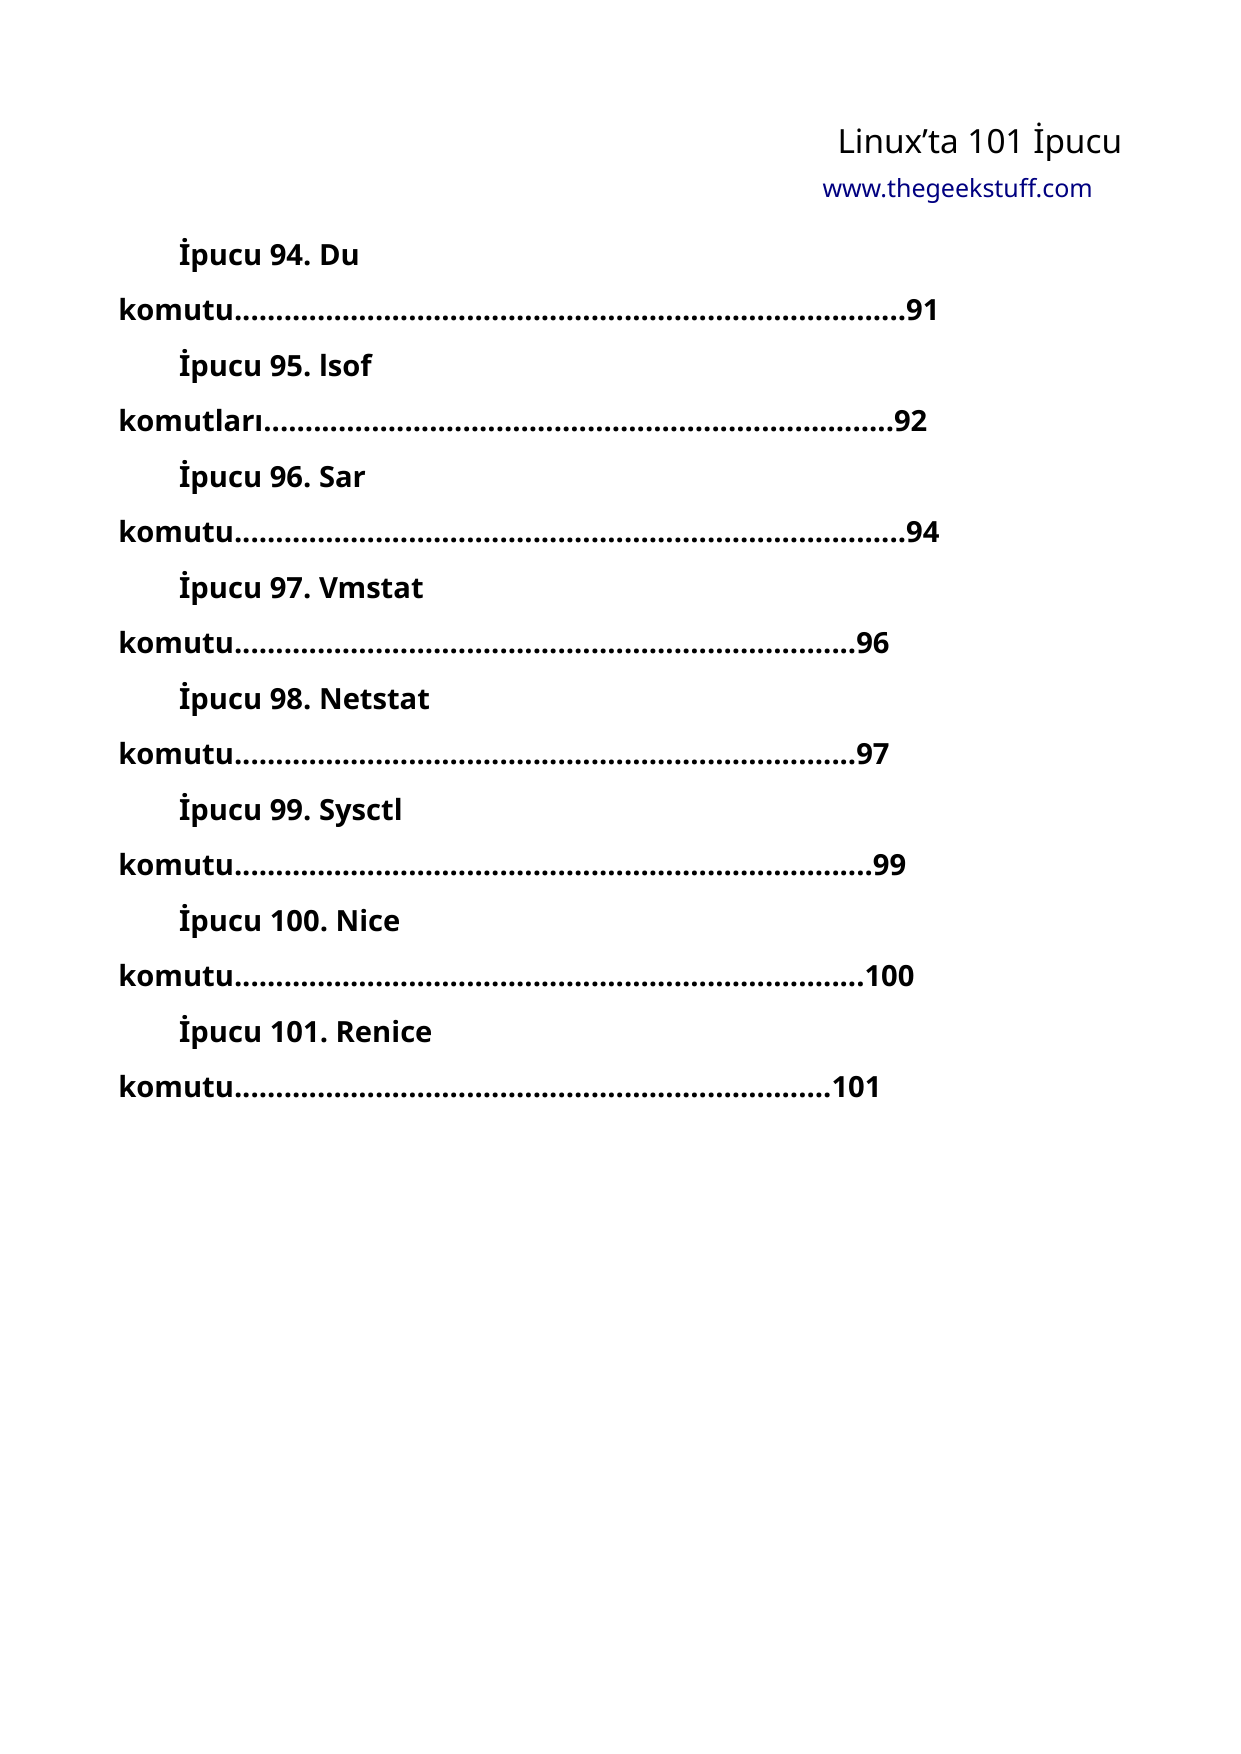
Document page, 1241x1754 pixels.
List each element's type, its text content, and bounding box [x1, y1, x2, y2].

text İpucu 101. Renice komutu........................................................................101 [118, 1011, 1122, 1106]
text İpucu 96. Sar komutu.................................................................................94 [118, 456, 1122, 551]
text İpucu 99. Sysctl komutu.............................................................................99 [118, 789, 1122, 884]
text İpucu 98. Netstat komutu...........................................................................97 [118, 678, 1122, 773]
text İpucu 95. lsof komutları............................................................................92 [118, 345, 1122, 440]
text İpucu 94. Du komutu.................................................................................91 [118, 234, 1122, 329]
text İpucu 97. Vmstat komutu...........................................................................96 [118, 567, 1122, 662]
text İpucu 100. Nice komutu............................................................................100 [118, 900, 1122, 995]
